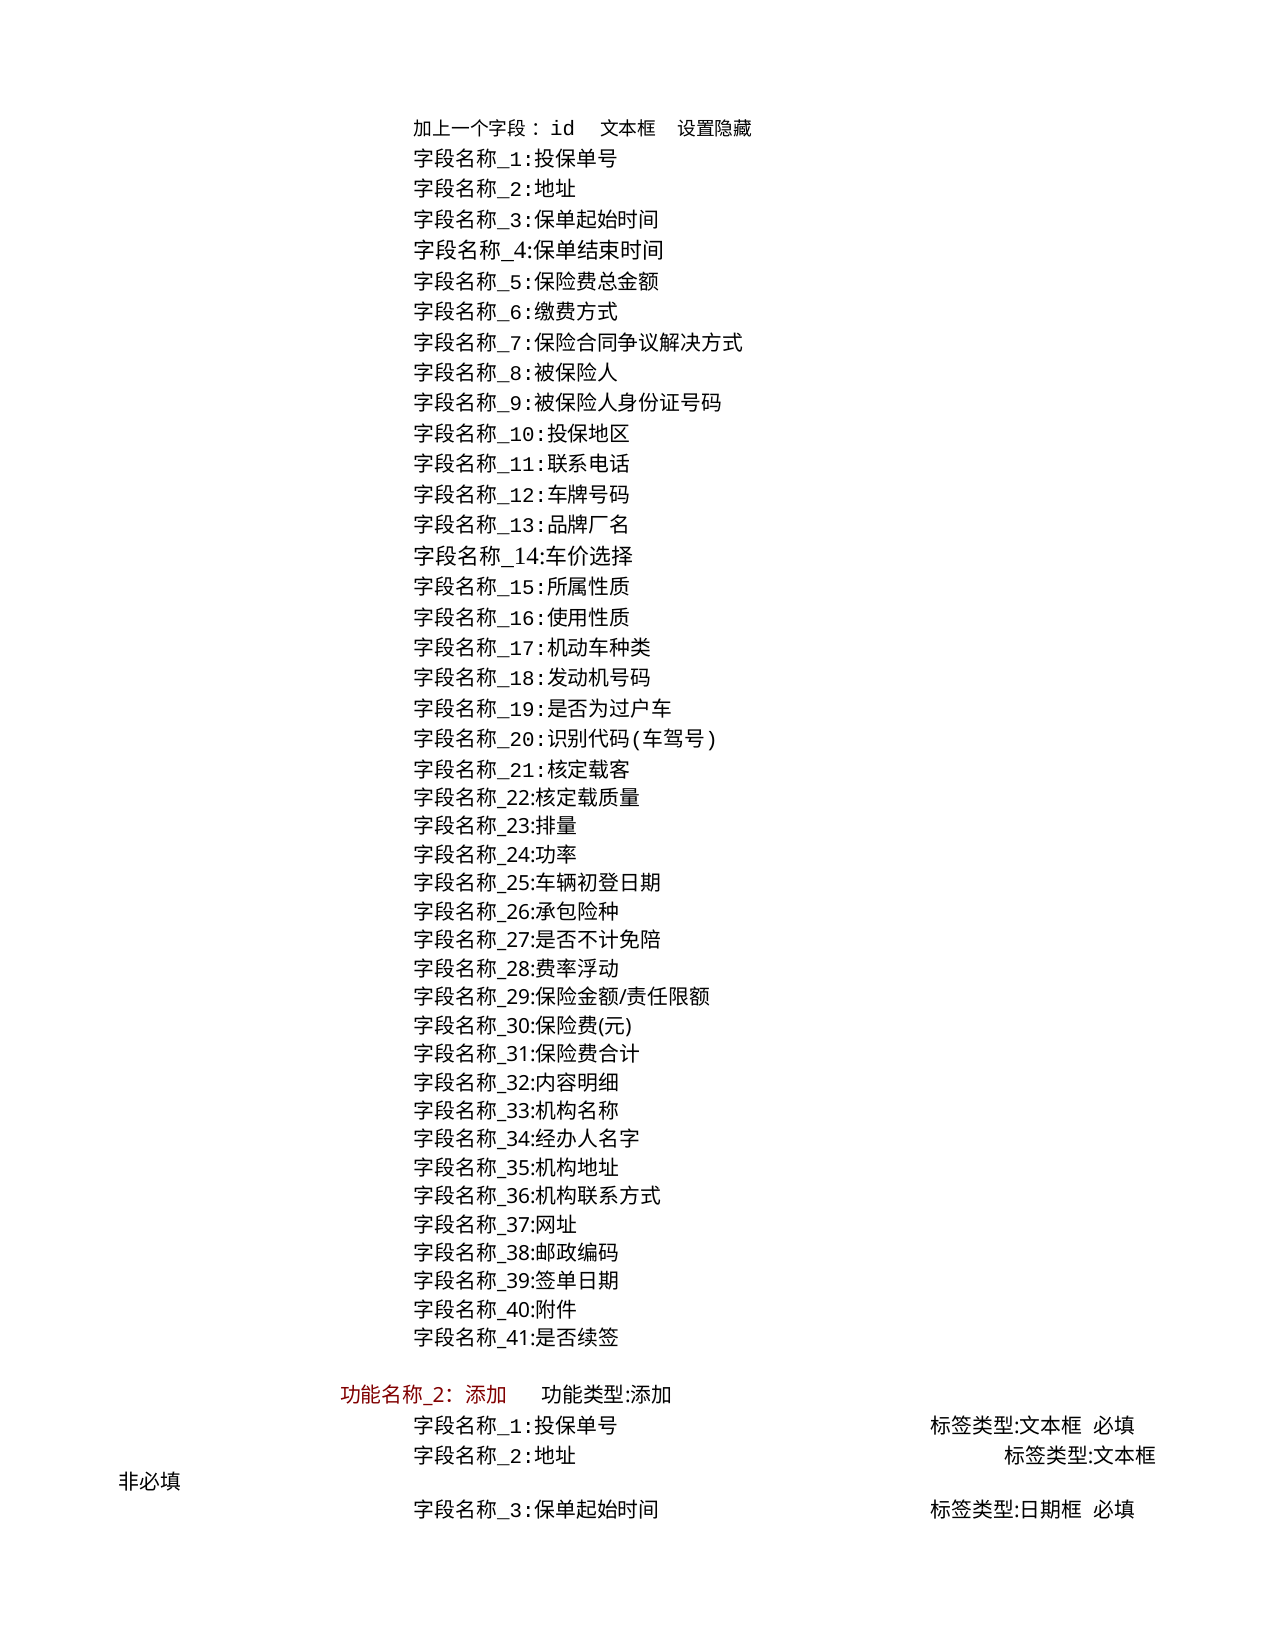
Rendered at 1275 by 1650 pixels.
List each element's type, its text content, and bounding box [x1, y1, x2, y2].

text 功能名称_2：添加 功能类型:添加 [118, 1380, 1157, 1409]
text 字段名称_14:车价选择 [118, 539, 1157, 570]
text 字段名称_34:经办人名字 [118, 1124, 1157, 1153]
text 字段名称_19:是否为过户车 [118, 692, 1157, 722]
text 字段名称_38:邮政编码 [118, 1238, 1157, 1267]
text 字段名称_12:车牌号码 [118, 478, 1157, 508]
text 字段名称_40:附件 [118, 1295, 1157, 1323]
text 字段名称_10:投保地区 [118, 417, 1157, 447]
text 字段名称_37:网址 [118, 1210, 1157, 1238]
text 字段名称_24:功率 [118, 840, 1157, 868]
text 字段名称_30:保险费(元) [118, 1011, 1157, 1039]
text 字段名称_16:使用性质 [118, 601, 1157, 631]
text 字段名称_25:车辆初登日期 [118, 868, 1157, 897]
text 字段名称_32:内容明细 [118, 1068, 1157, 1096]
text 字段名称_13:品牌厂名 [118, 508, 1157, 539]
text 字段名称_18:发动机号码 [118, 662, 1157, 692]
text 字段名称_4:保单结束时间 [118, 233, 1157, 265]
text 字段名称_17:机动车种类 [118, 631, 1157, 662]
text 字段名称_3:保单起始时间 标签类型:日期框 必填 [118, 1494, 1157, 1524]
text 字段名称_31:保险费合计 [118, 1039, 1157, 1068]
text 字段名称_2:地址 标签类型:文本框 非必填 [118, 1439, 1157, 1494]
text 字段名称_1:投保单号 [118, 142, 1157, 172]
text 字段名称_35:机构地址 [118, 1153, 1157, 1181]
text 字段名称_26:承包险种 [118, 897, 1157, 925]
text 字段名称_23:排量 [118, 812, 1157, 840]
text 字段名称_8:被保险人 [118, 356, 1157, 387]
text 字段名称_15:所属性质 [118, 570, 1157, 601]
text 字段名称_22:核定载质量 [118, 783, 1157, 812]
text 字段名称_28:费率浮动 [118, 954, 1157, 982]
text 字段名称_2:地址 [118, 172, 1157, 203]
text 字段名称_11:联系电话 [118, 447, 1157, 478]
text 字段名称_21:核定载客 [118, 753, 1157, 783]
text 字段名称_39:签单日期 [118, 1267, 1157, 1295]
text 加上一个字段 ：id 文本框 设置隐藏 [118, 118, 1157, 142]
text 字段名称_7:保险合同争议解决方式 [118, 326, 1157, 356]
text 字段名称_29:保险金额/责任限额 [118, 982, 1157, 1011]
text 字段名称_9:被保险人身份证号码 [118, 387, 1157, 417]
text 字段名称_3:保单起始时间 [118, 203, 1157, 233]
text 字段名称_33:机构名称 [118, 1096, 1157, 1124]
text 字段名称_41:是否续签 [118, 1323, 1157, 1352]
text 字段名称_5:保险费总金额 [118, 265, 1157, 295]
text 字段名称_6:缴费方式 [118, 295, 1157, 326]
text 字段名称_27:是否不计免陪 [118, 925, 1157, 954]
text 字段名称_1:投保单号 标签类型:文本框 必填 [118, 1409, 1157, 1439]
text 字段名称_36:机构联系方式 [118, 1181, 1157, 1210]
text 字段名称_20:识别代码(车驾号) [118, 722, 1157, 753]
